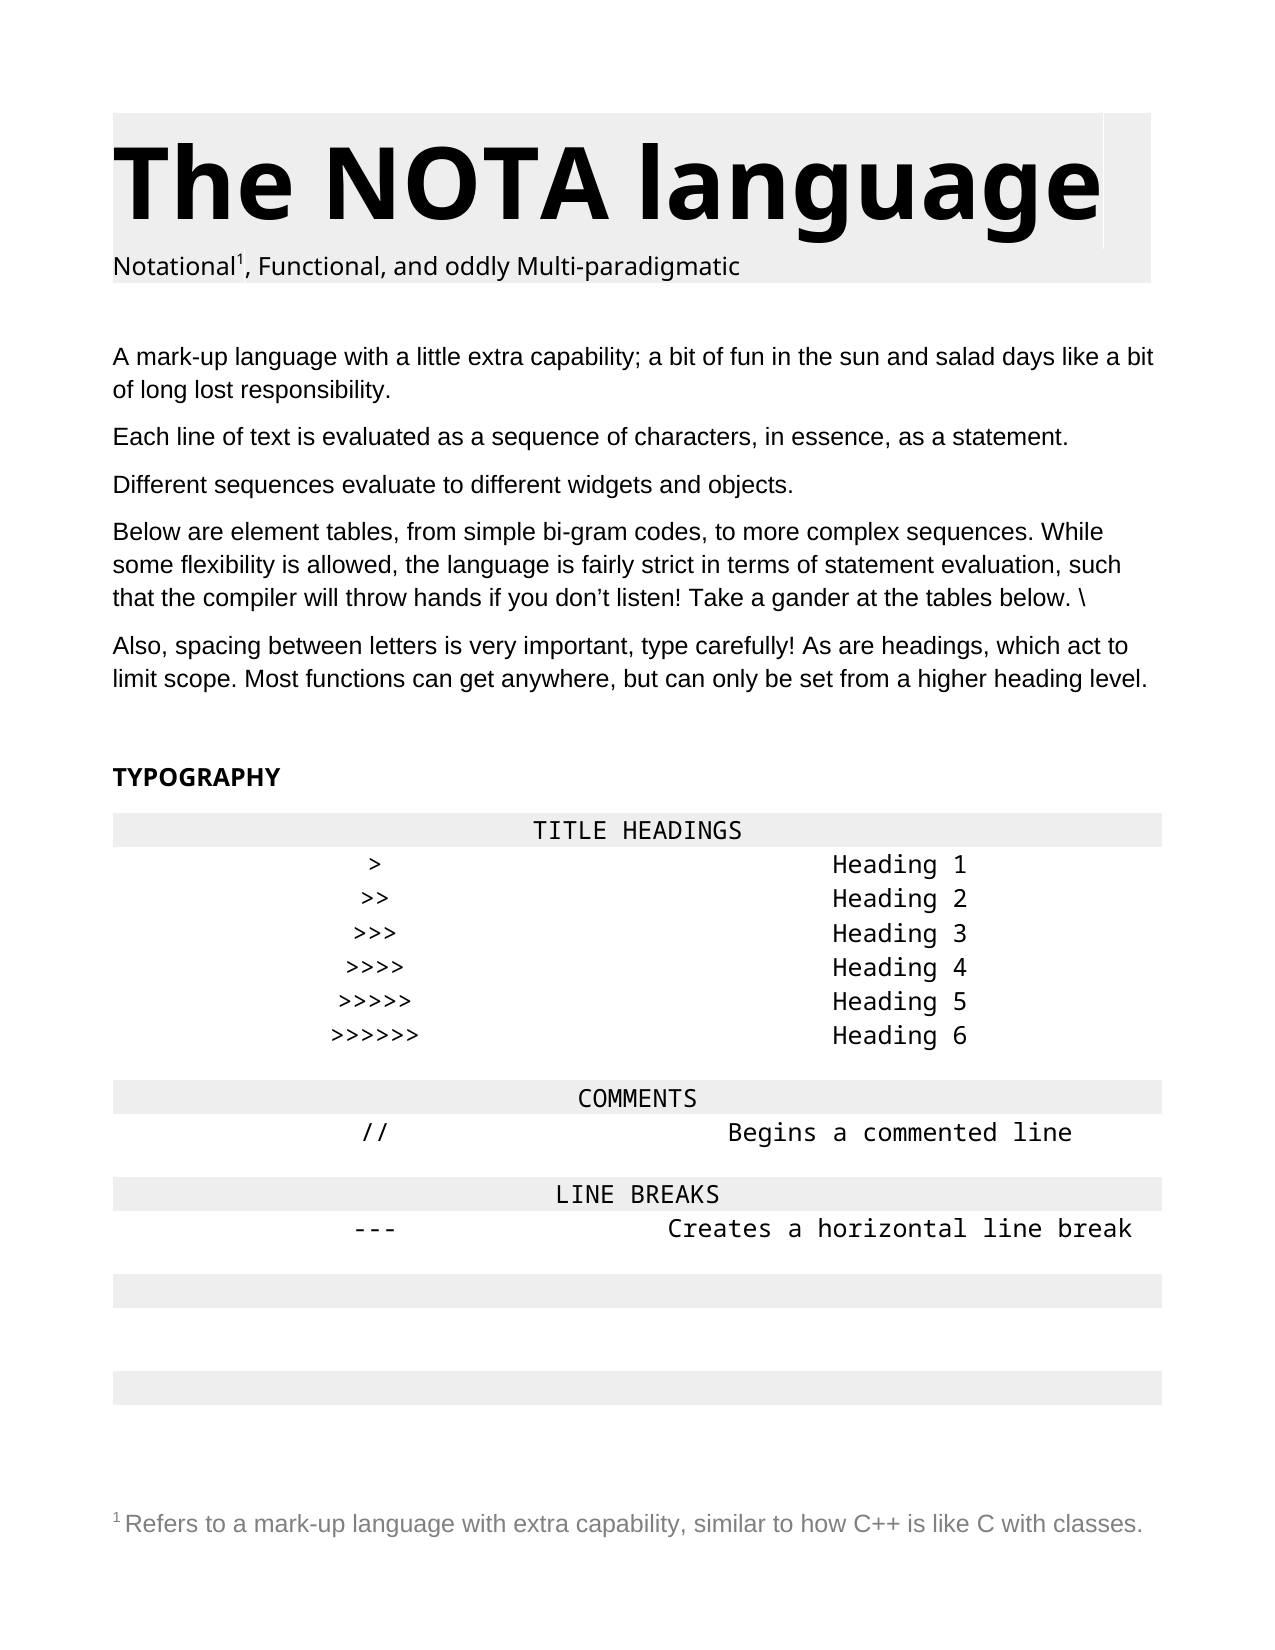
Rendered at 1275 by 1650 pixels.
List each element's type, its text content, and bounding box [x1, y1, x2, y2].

table_header [113, 1274, 1162, 1308]
text Also, spacing between letters is very important, type carefully! As are headings, which act to limit scope. Most functions can get anywhere, but can only be set from a higher heading level. [112, 631, 1162, 693]
table_header TITLE HEADINGS [113, 813, 1162, 847]
table_cell > [113, 847, 637, 881]
table_cell Creates a horizontal line break [638, 1211, 1162, 1245]
table_cell Heading 6 [638, 1018, 1162, 1051]
table_header COMMENTS [113, 1080, 1162, 1114]
table_cell Heading 4 [638, 949, 1162, 983]
table_cell [638, 1405, 1162, 1439]
table_cell >>>> [113, 949, 637, 983]
table_cell Heading 2 [638, 881, 1162, 915]
table_cell >>> [113, 915, 637, 949]
table_cell Heading 1 [638, 847, 1162, 881]
table_cell [638, 1308, 1162, 1342]
table_cell Begins a commented line [638, 1114, 1162, 1148]
table_cell >>>>> [113, 983, 637, 1017]
table_cell >>>>>> [113, 1018, 637, 1051]
table_cell Heading 5 [638, 983, 1162, 1017]
text A mark-up language with a little extra capability; a bit of fun in the sun and salad days like a bit of long lost responsibility. [112, 342, 1162, 403]
table_cell >> [113, 881, 637, 915]
table_header [113, 1371, 1162, 1405]
text Different sequences evaluate to different widgets and objects. [112, 470, 1162, 498]
table_cell Heading 3 [638, 915, 1162, 949]
table_header LINE BREAKS [113, 1177, 1162, 1211]
table_cell [113, 1308, 637, 1342]
text Each line of text is evaluated as a sequence of characters, in essence, as a statement. [112, 422, 1162, 451]
table_cell [113, 1405, 637, 1439]
text TYPOGRAPHY [112, 759, 1162, 793]
table_cell --- [113, 1211, 637, 1245]
table_cell // [113, 1114, 637, 1148]
text Below are element tables, from simple bi-gram codes, to more complex sequences. While some flexibility is allowed, the language is fairly strict in terms of statement evaluation, such that the compiler will throw hands if you don’t listen! Take a gander at the tables below. \ [112, 517, 1162, 612]
